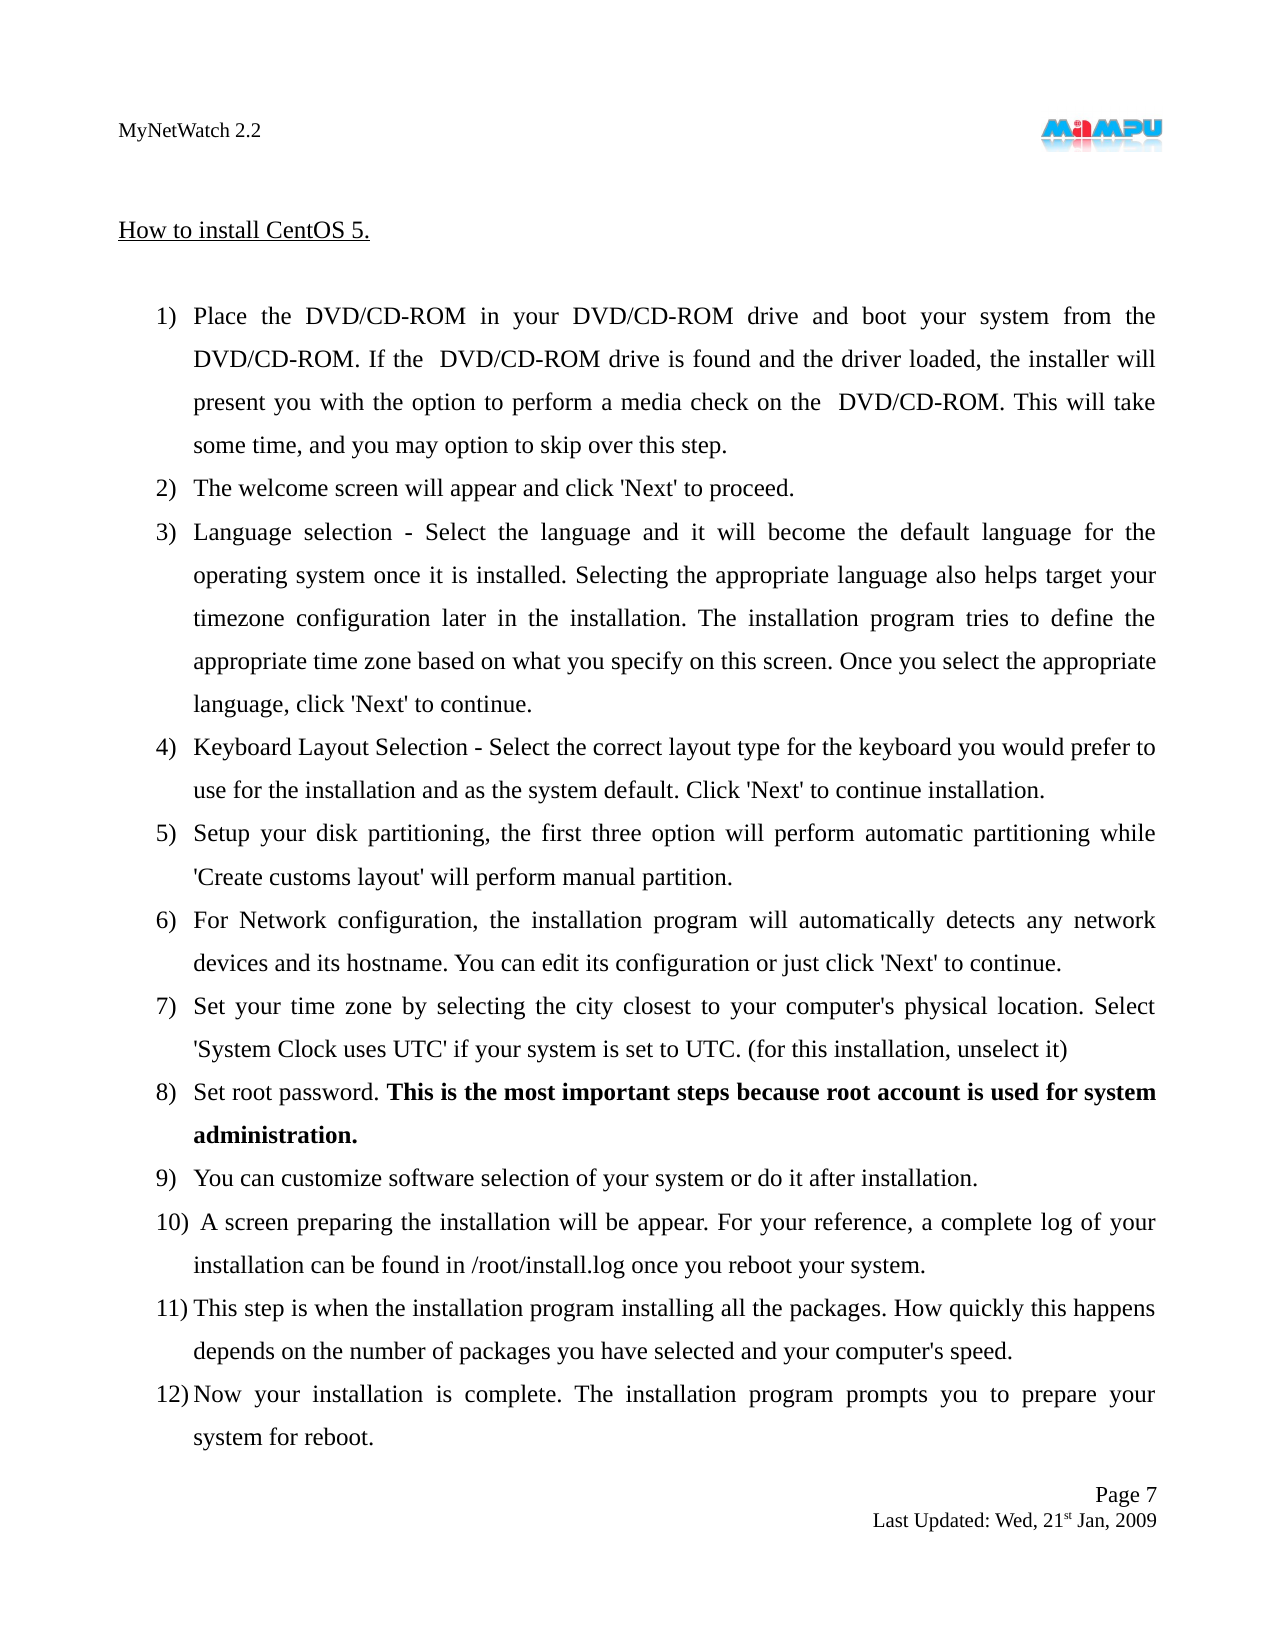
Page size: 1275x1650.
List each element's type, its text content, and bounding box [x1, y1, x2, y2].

list A screen preparing the installation will be appear. For your reference, a complete log of your installation can be found in /root/install.log once you reboot your system. [156, 1207, 1157, 1278]
list Place the DVD/CD-ROM in your DVD/CD-ROM drive and boot your system from the DVD/CD-ROM. If the DVD/CD-ROM drive is found and the driver loaded, the installer will present you with the option to perform a media check on the DVD/CD-ROM. This will take some time, and you may option to skip over this step. [156, 301, 1157, 459]
list Set your time zone by selecting the city closest to your computer's physical location. Select 'System Clock uses UTC' if your system is set to UTC. (for this installation, unselect it) [156, 991, 1157, 1063]
list This step is when the installation program installing all the packages. How quickly this happens depends on the number of packages you have selected and your computer's speed. [156, 1293, 1157, 1365]
list For Network configuration, the installation program will automatically detects any network devices and its hostname. You can edit its configuration or just click 'Next' to continue. [156, 905, 1157, 977]
picture [1041, 106, 1163, 152]
list Set root password. This is the most important steps because root account is used for system administration. [156, 1077, 1157, 1149]
list You can customize software selection of your system or do it after installation. [156, 1163, 1157, 1192]
list The welcome screen will appear and click 'Next' to proceed. [156, 473, 1157, 502]
text How to install CentOS 5. [118, 215, 1157, 243]
list Now your installation is complete. The installation program prompts you to prepare your system for reboot. [156, 1379, 1157, 1451]
list Language selection - Select the language and it will become the default language for the operating system once it is installed. Selecting the appropriate language also helps target your timezone configuration later in the installation. The installation program tries to define the appropriate time zone based on what you specify on this screen. Once you select the appropriate language, click 'Next' to continue. [156, 517, 1157, 718]
list Setup your disk partitioning, the first three option will perform automatic partitioning while 'Create customs layout' will perform manual partition. [156, 818, 1157, 890]
list Keyboard Layout Selection - Select the correct layout type for the keyboard you would prefer to use for the installation and as the system default. Click 'Next' to continue installation. [156, 732, 1157, 804]
